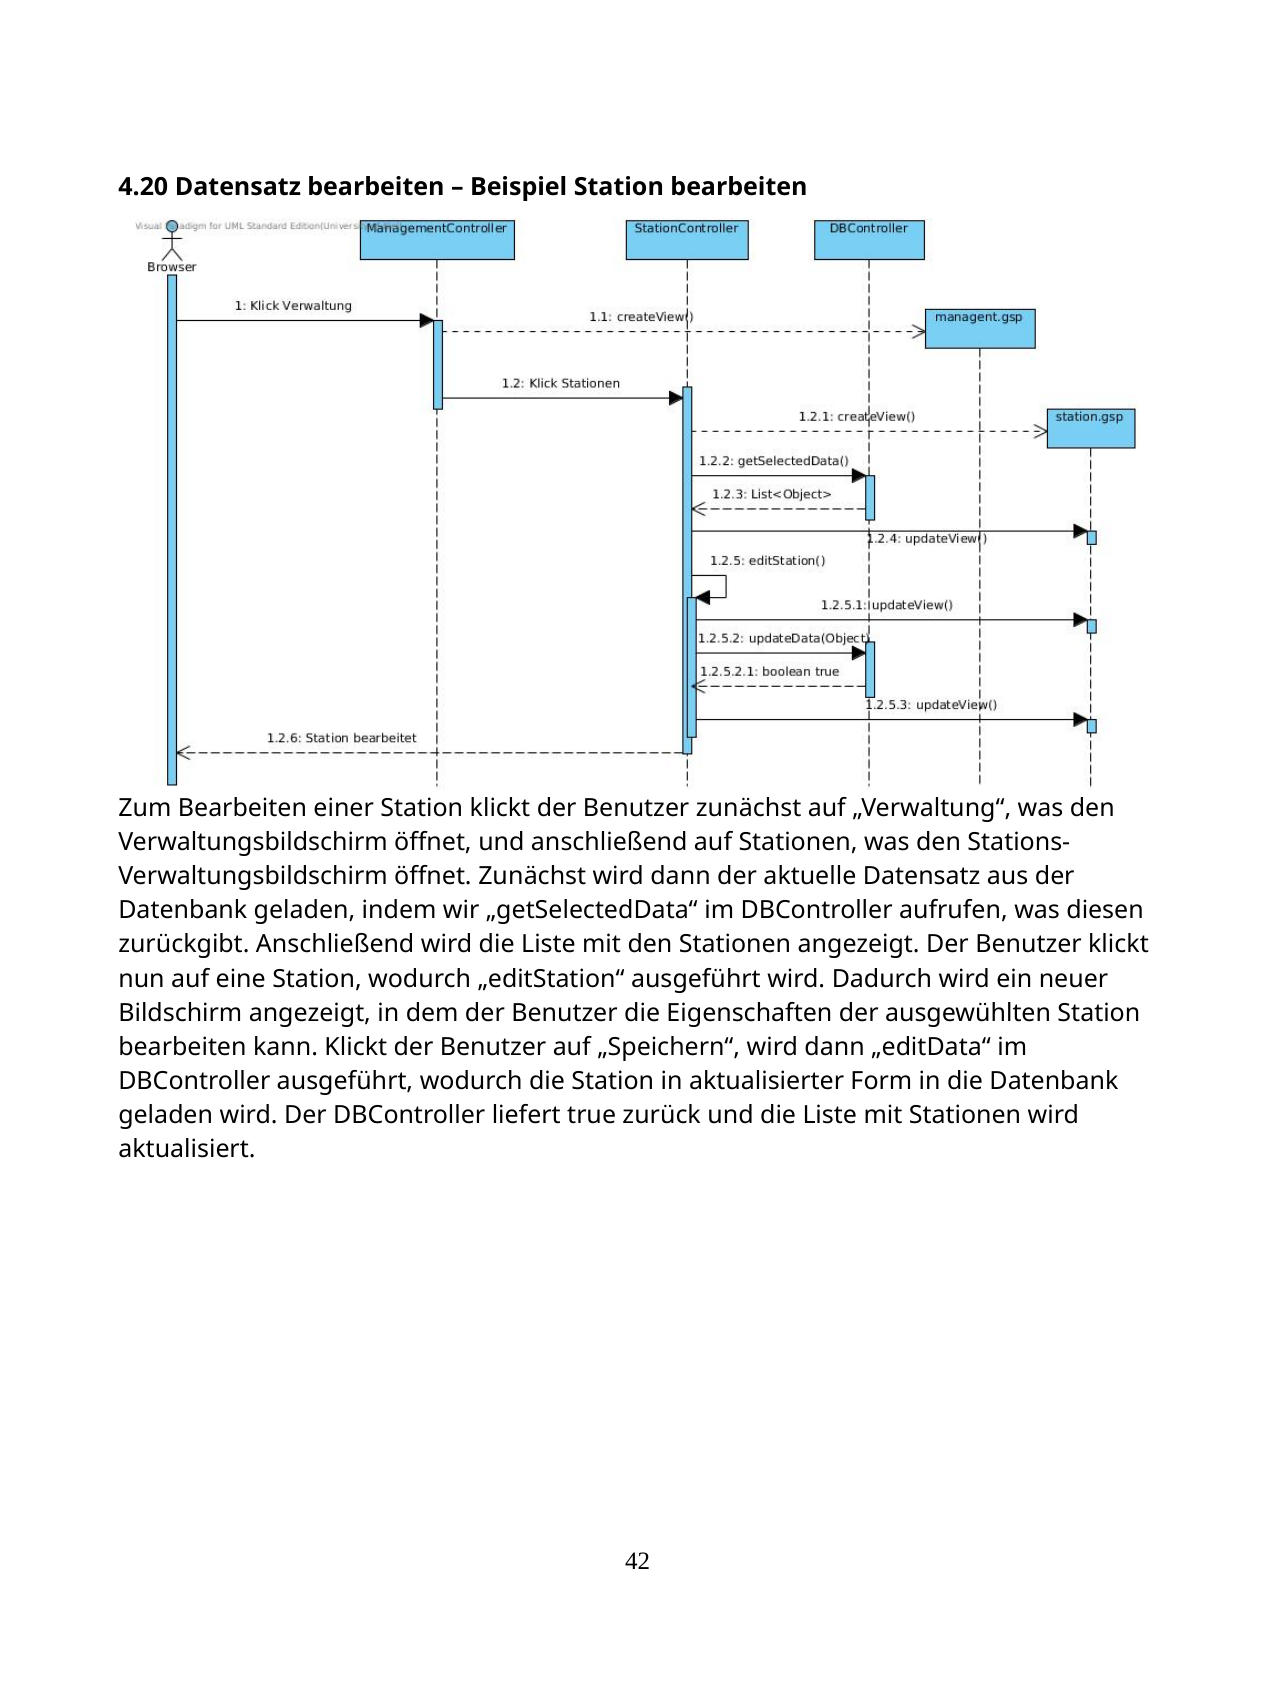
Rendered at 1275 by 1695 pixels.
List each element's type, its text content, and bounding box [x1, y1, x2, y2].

subtitle 4.20 Datensatz bearbeiten – Beispiel Station bearbeiten [118, 168, 1157, 202]
text Zum Bearbeiten einer Station klickt der Benutzer zunächst auf „Verwaltung“, was den Verwaltungsbildschirm öffnet, und anschließend auf Stationen, was den Stations-Verwaltungsbildschirm öffnet. Zunächst wird dann der aktuelle Datensatz aus der Datenbank geladen, indem wir „getSelectedData“ im DBController aufrufen, was diesen zurückgibt. Anschließend wird die Liste mit den Stationen angezeigt. Der Benutzer klickt nun auf eine Station, wodurch „editStation“ ausgeführt wird. Dadurch wird ein neuer Bildschirm angezeigt, in dem der Benutzer die Eigenschaften der ausgewühlten Station bearbeiten kann. Klickt der Benutzer auf „Speichern“, wird dann „editData“ im DBController ausgeführt, wodurch die Station in aktualisierter Form in die Datenbank geladen wird. Der DBController liefert true zurück und die Liste mit Stationen wird aktualisiert. [118, 215, 1157, 1164]
